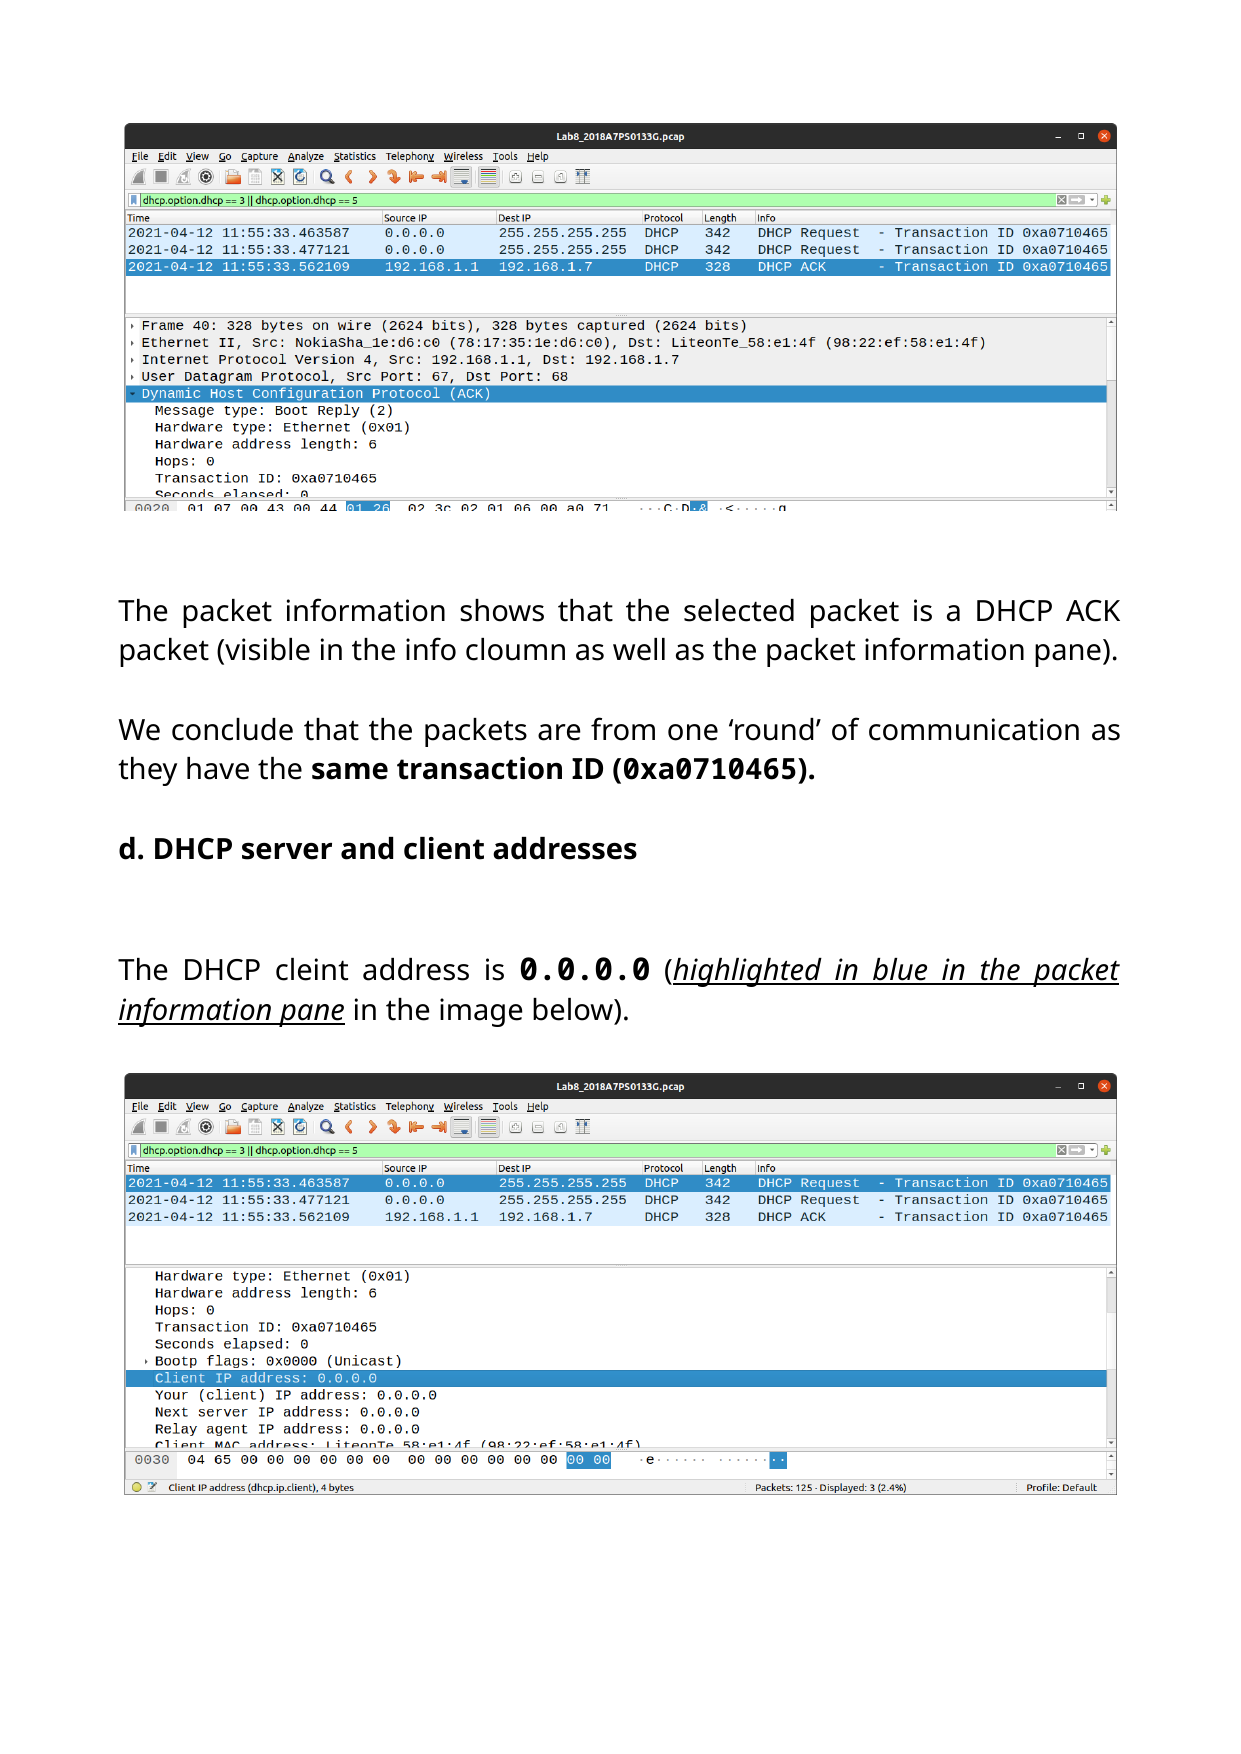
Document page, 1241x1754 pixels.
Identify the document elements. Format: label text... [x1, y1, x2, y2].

text The DHCP cleint address is 0.0.0.0 (highlighted in blue in the packet information pane in the image below). [118, 947, 1122, 1029]
text We conclude that the packets are from one ‘round’ of communication as they have the same transaction ID (0xa0710465). [118, 709, 1122, 788]
picture [118, 1068, 1123, 1501]
text d. DHCP server and client addresses [118, 828, 1122, 868]
picture [118, 118, 1123, 511]
text The packet information shows that the selected packet is a DHCP ACK packet (visible in the info cloumn as well as the packet information pane). [118, 590, 1122, 669]
